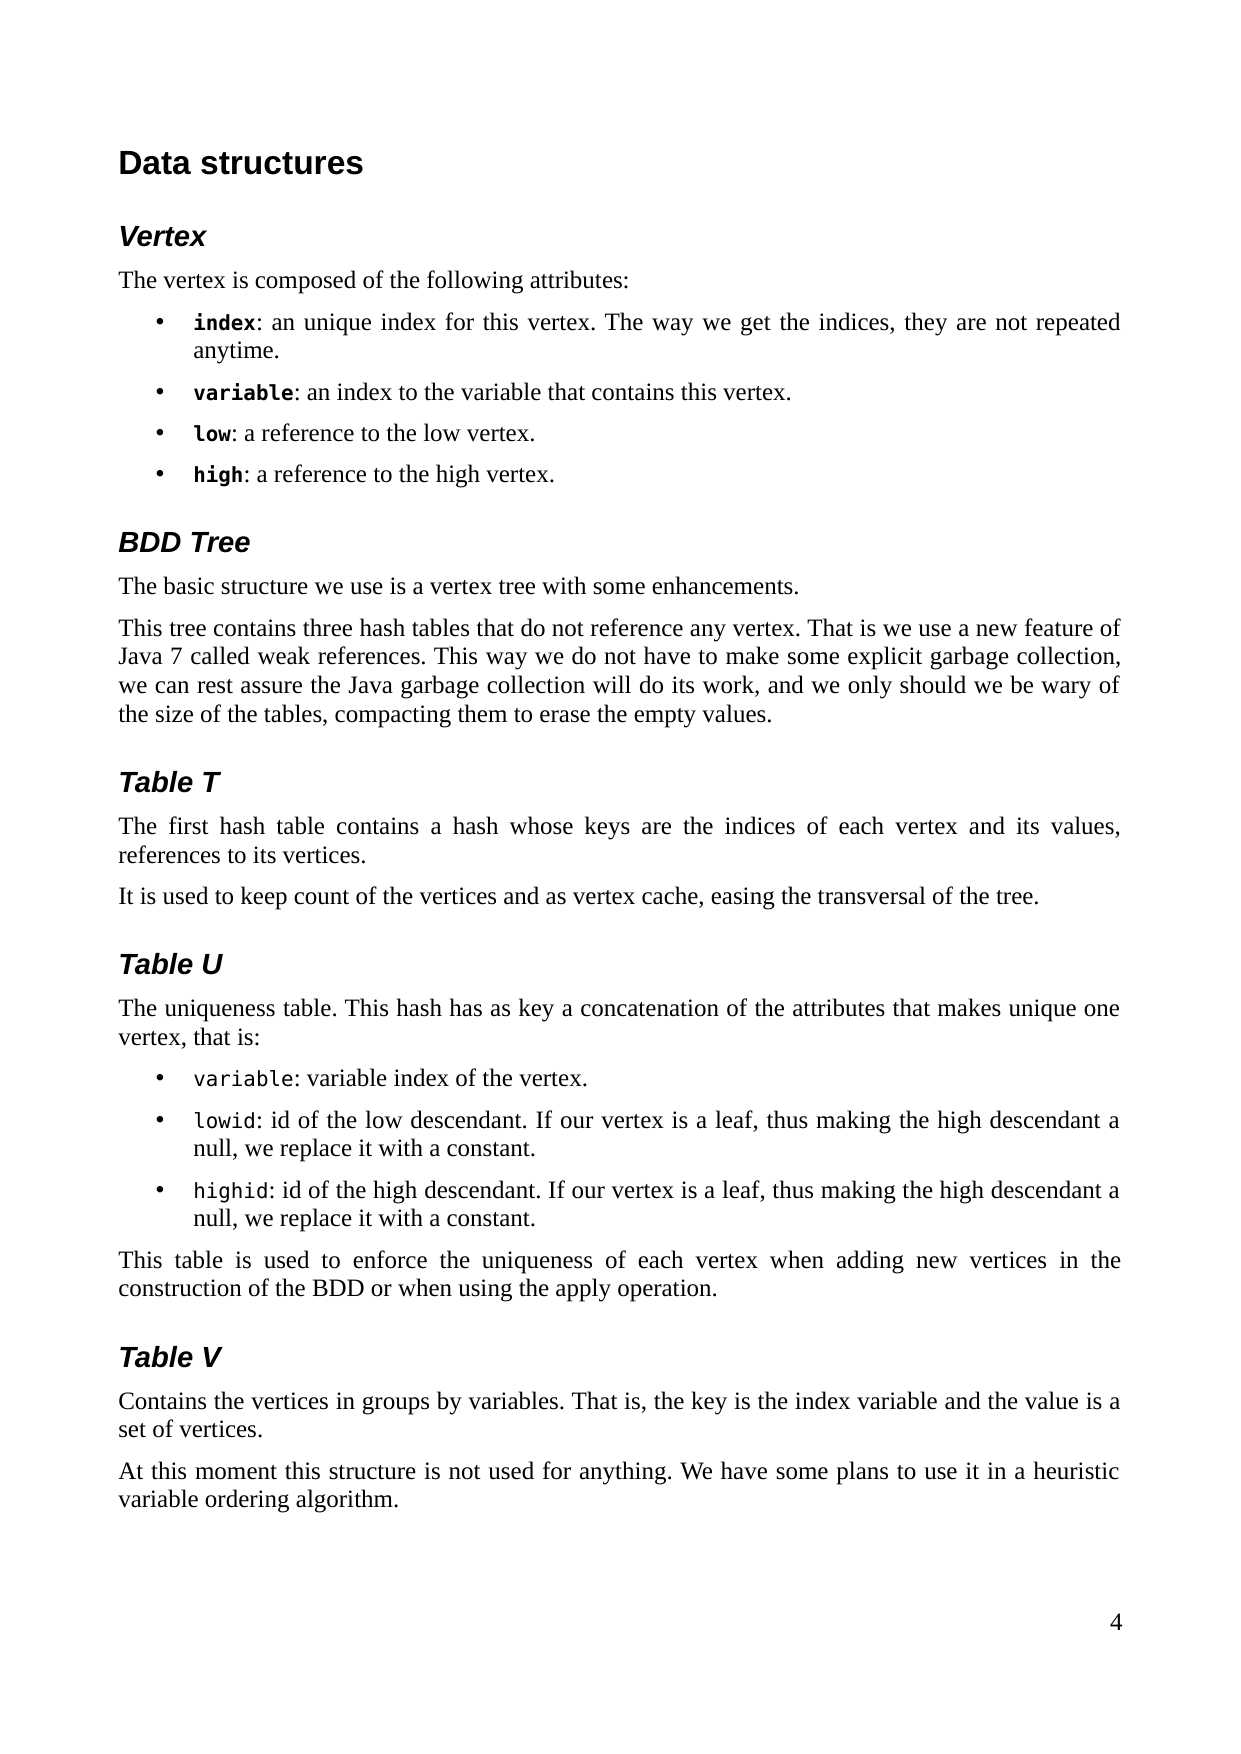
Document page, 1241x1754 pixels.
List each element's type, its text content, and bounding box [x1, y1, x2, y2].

text At this moment this structure is not used for anything. We have some plans to use it in a heuristic variable ordering algorithm. [118, 1456, 1122, 1513]
text This tree contains three hash tables that do not reference any vertex. That is we use a new feature of Java 7 called weak references. This way we do not have to make some explicit garbage collection, we can rest assure the Java garbage collection will do its work, and we only should we be wary of the size of the tables, compacting them to erase the empty values. [118, 613, 1122, 728]
text The vertex is composed of the following attributes: [118, 265, 1122, 294]
subtitle Vertex [118, 219, 1122, 253]
text Contains the vertices in groups by variables. That is, the key is the index variable and the value is a set of vertices. [118, 1386, 1122, 1443]
text It is used to keep count of the vertices and as vertex cache, easing the transversal of the tree. [118, 881, 1122, 910]
text This table is used to enforce the uniqueness of each vertex when adding new vertices in the construction of the BDD or when using the apply operation. [118, 1245, 1122, 1302]
text The first hash table contains a hash whose keys are the indices of each vertex and its values, references to its vertices. [118, 811, 1122, 869]
subtitle Table V [118, 1340, 1122, 1373]
subtitle Table U [118, 947, 1122, 981]
list low: a reference to the low vertex. [156, 418, 1122, 447]
text The basic structure we use is a vertex tree with some enhancements. [118, 571, 1122, 600]
list variable: an index to the variable that contains this vertex. [156, 377, 1122, 405]
text The uniqueness table. This hash has as key a concatenation of the attributes that makes unique one vertex, that is: [118, 993, 1122, 1051]
list index: an unique index for this vertex. The way we get the indices, they are not repeated anytime. [156, 307, 1122, 364]
list high: a reference to the high vertex. [156, 459, 1122, 488]
subtitle BDD Tree [118, 525, 1122, 559]
list lowid: id of the low descendant. If our vertex is a leaf, thus making the high descendant a null, we replace it with a constant. [156, 1105, 1122, 1162]
subtitle Data structures [118, 143, 1122, 182]
subtitle Table T [118, 765, 1122, 799]
list variable: variable index of the vertex. [156, 1063, 1122, 1092]
list highid: id of the high descendant. If our vertex is a leaf, thus making the high descendant a null, we replace it with a constant. [156, 1175, 1122, 1232]
